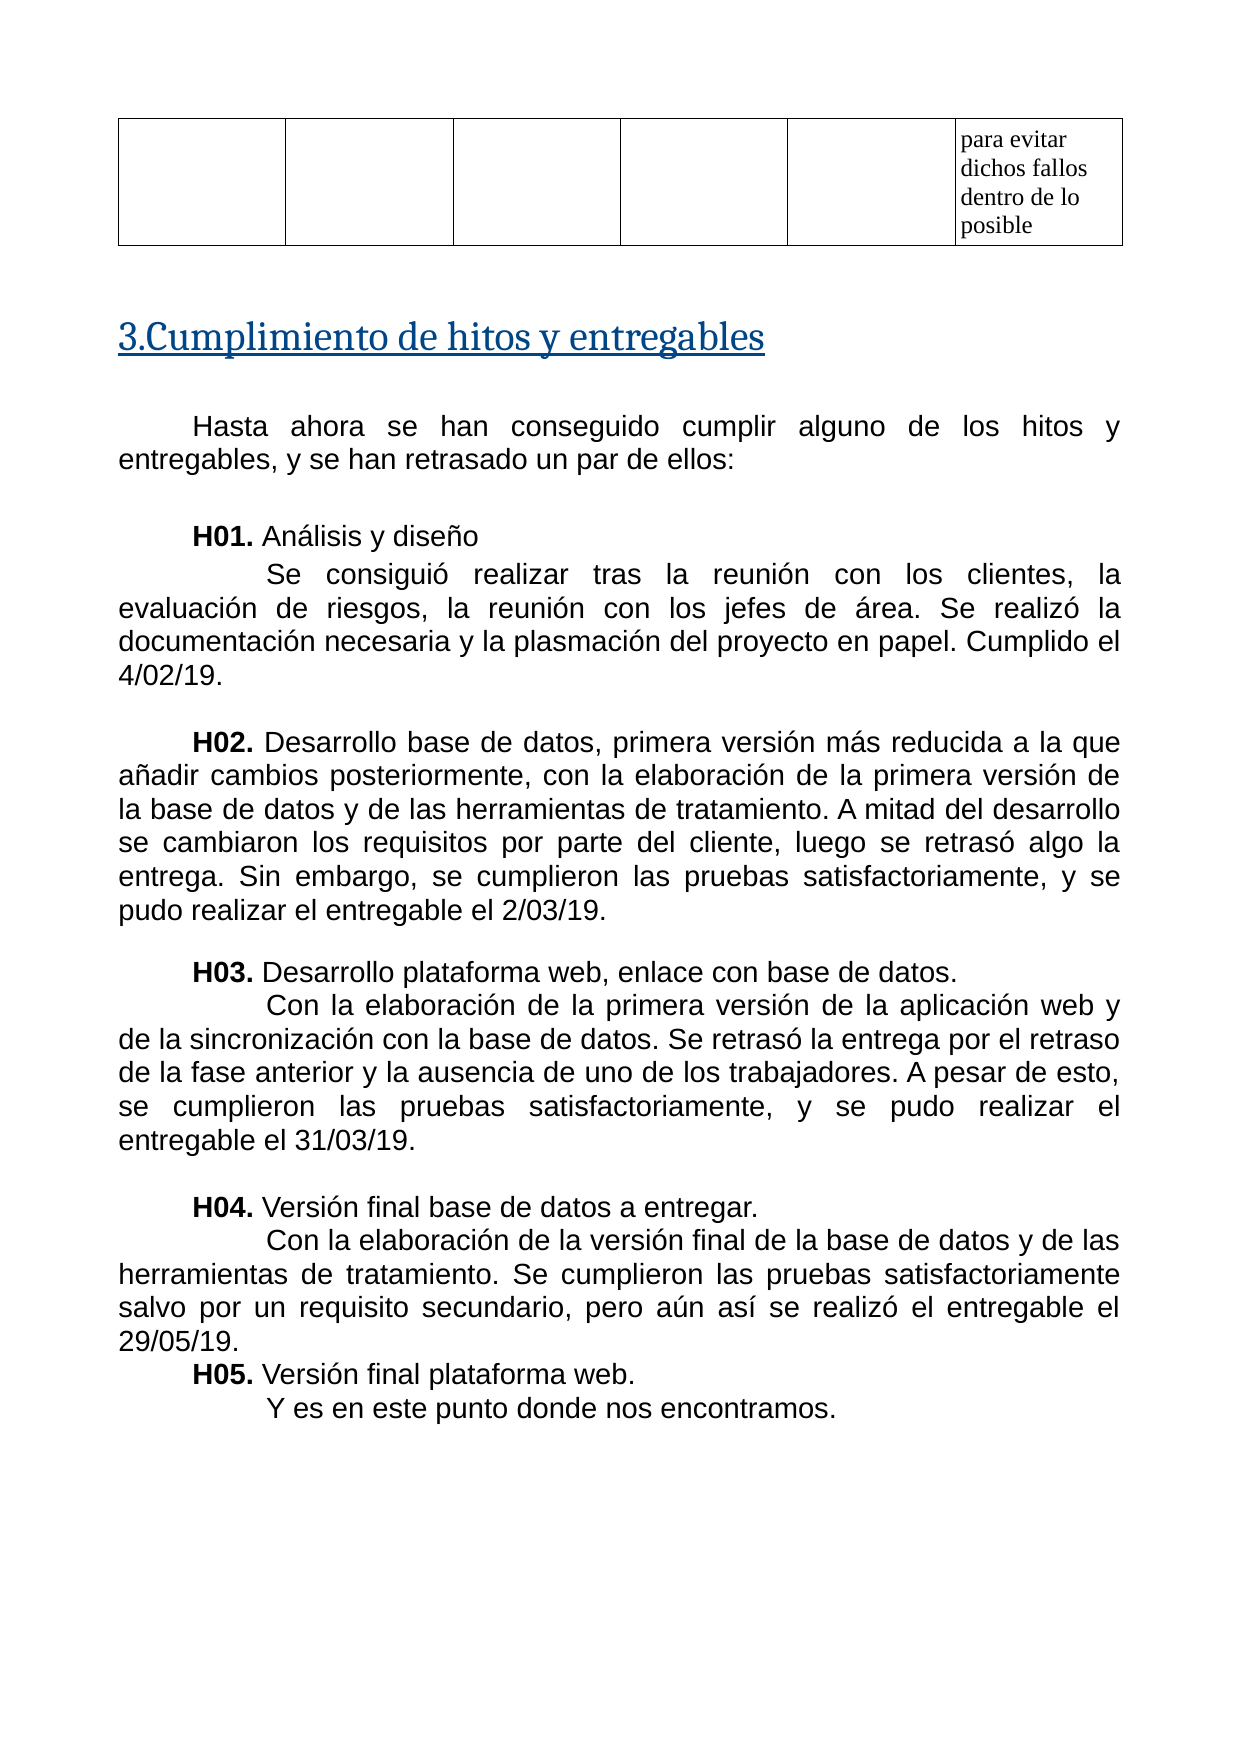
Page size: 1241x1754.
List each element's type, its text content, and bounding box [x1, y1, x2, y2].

table_cell para evitar dichos fallos dentro de lo posible [956, 119, 1122, 245]
table_cell [454, 119, 620, 245]
table_cell [621, 119, 787, 245]
text H03. Desarrollo plataforma web, enlace con base de datos. [118, 955, 1122, 988]
text Hasta ahora se han conseguido cumplir alguno de los hitos y entregables, y se han retrasado un par de ellos: [118, 408, 1122, 476]
text H04. Versión final base de datos a entregar. [118, 1189, 1122, 1223]
text Con la elaboración de la versión final de la base de datos y de las herramientas de tratamiento. Se cumplieron las pruebas satisfactoriamente salvo por un requisito secundario, pero aún así se realizó el entregable el 29/05/19. [118, 1223, 1122, 1357]
table_cell [788, 119, 955, 245]
text Y es en este punto donde nos encontramos. [118, 1391, 1122, 1424]
text H01. Análisis y diseño [118, 509, 1122, 557]
text H02. Desarrollo base de datos, primera versión más reducida a la que añadir cambios posteriormente, con la elaboración de la primera versión de la base de datos y de las herramientas de tratamiento. A mitad del desarrollo se cambiaron los requisitos por parte del cliente, luego se retrasó algo la entrega. Sin embargo, se cumplieron las pruebas satisfactoriamente, y se pudo realizar el entregable el 2/03/19. [118, 725, 1122, 926]
text Se consiguió realizar tras la reunión con los clientes, la evaluación de riesgos, la reunión con los jefes de área. Se realizó la documentación necesaria y la plasmación del proyecto en papel. Cumplido el 4/02/19. [118, 557, 1122, 691]
text H05. Versión final plataforma web. [118, 1357, 1122, 1391]
table_cell [119, 119, 285, 245]
table_cell [286, 119, 453, 245]
text 3.Cumplimiento de hitos y entregables [118, 313, 1122, 361]
text Con la elaboración de la primera versión de la aplicación web y de la sincronización con la base de datos. Se retrasó la entrega por el retraso de la fase anterior y la ausencia de uno de los trabajadores. A pesar de esto, se cumplieron las pruebas satisfactoriamente, y se pudo realizar el entregable el 31/03/19. [118, 988, 1122, 1156]
